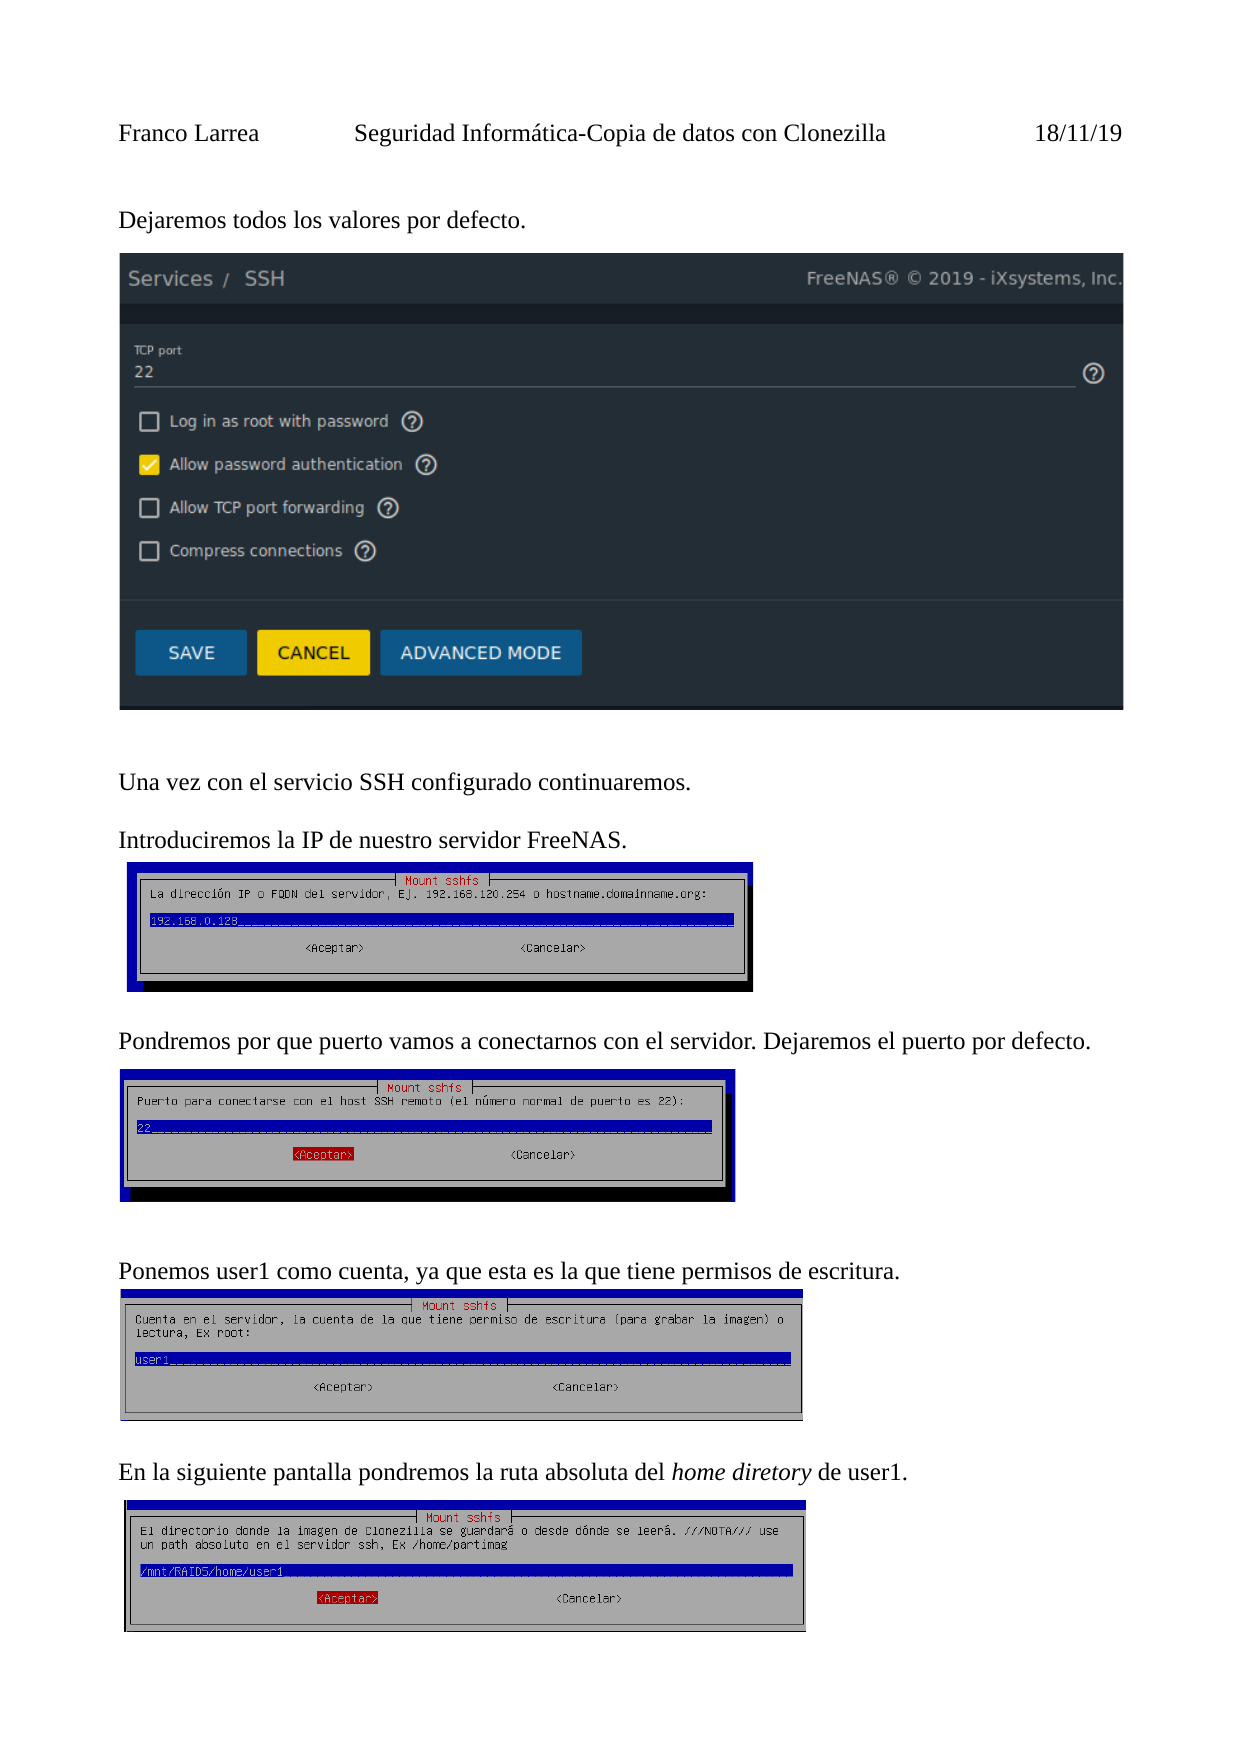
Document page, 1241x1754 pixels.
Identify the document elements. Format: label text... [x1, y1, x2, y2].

text En la siguiente pantalla pondremos la ruta absoluta del home diretory de user1. [118, 1457, 1122, 1486]
picture [119, 253, 1124, 710]
text Dejaremos todos los valores por defecto. [118, 205, 1122, 234]
picture [122, 1289, 799, 1421]
picture [126, 1500, 802, 1632]
text Introduciremos la IP de nuestro servidor FreeNAS. [118, 825, 1122, 854]
text Una vez con el servicio SSH configurado continuaremos. [118, 767, 1122, 796]
text Ponemos user1 como cuenta, ya que esta es la que tiene permisos de escritura. [118, 1256, 1122, 1285]
picture [126, 862, 754, 992]
text Pondremos por que puerto vamos a conectarnos con el servidor. Dejaremos el puerto por defecto. [118, 1026, 1122, 1055]
picture [119, 1069, 736, 1202]
